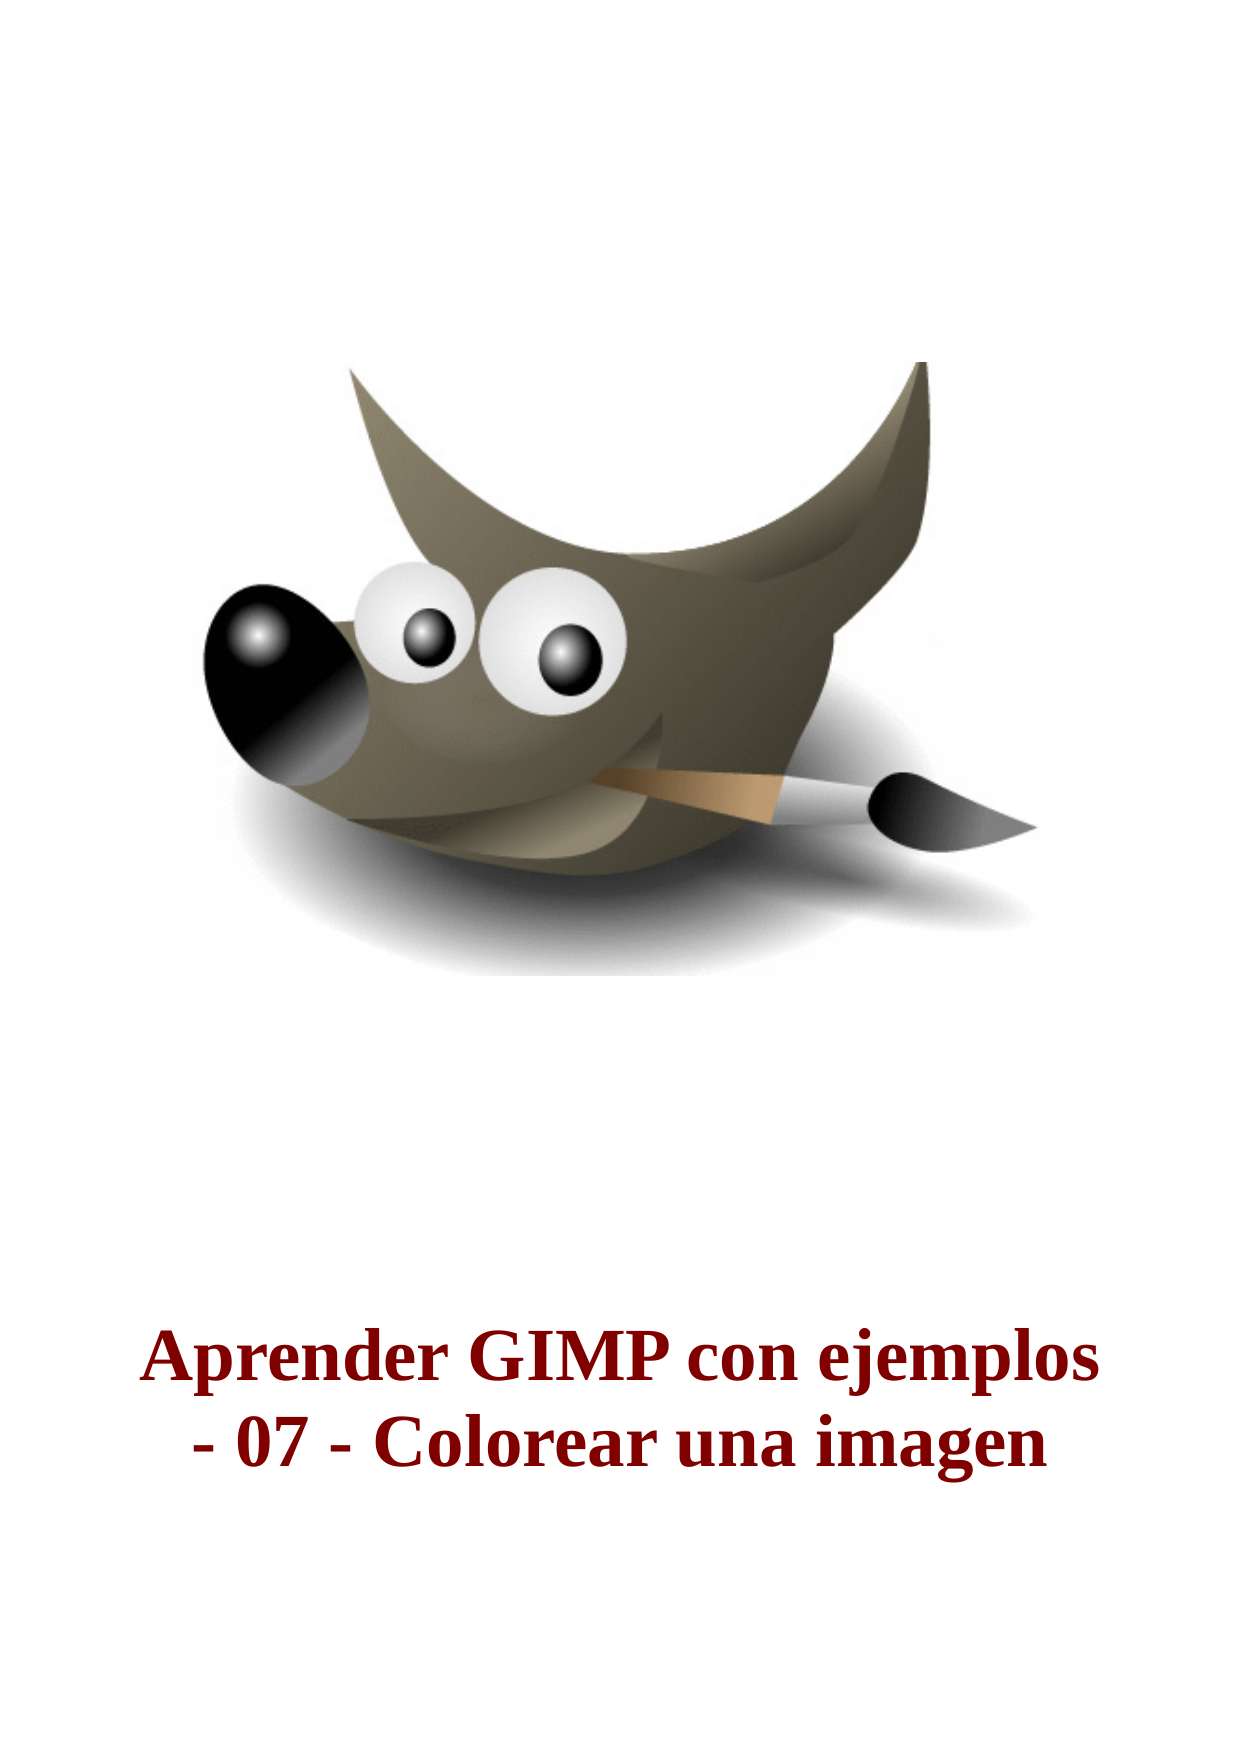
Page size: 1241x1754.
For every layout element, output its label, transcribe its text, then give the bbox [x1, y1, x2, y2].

text Aprender GIMP con ejemplos - 07 - Colorear una imagen [118, 1310, 1122, 1483]
picture [118, 362, 1122, 976]
